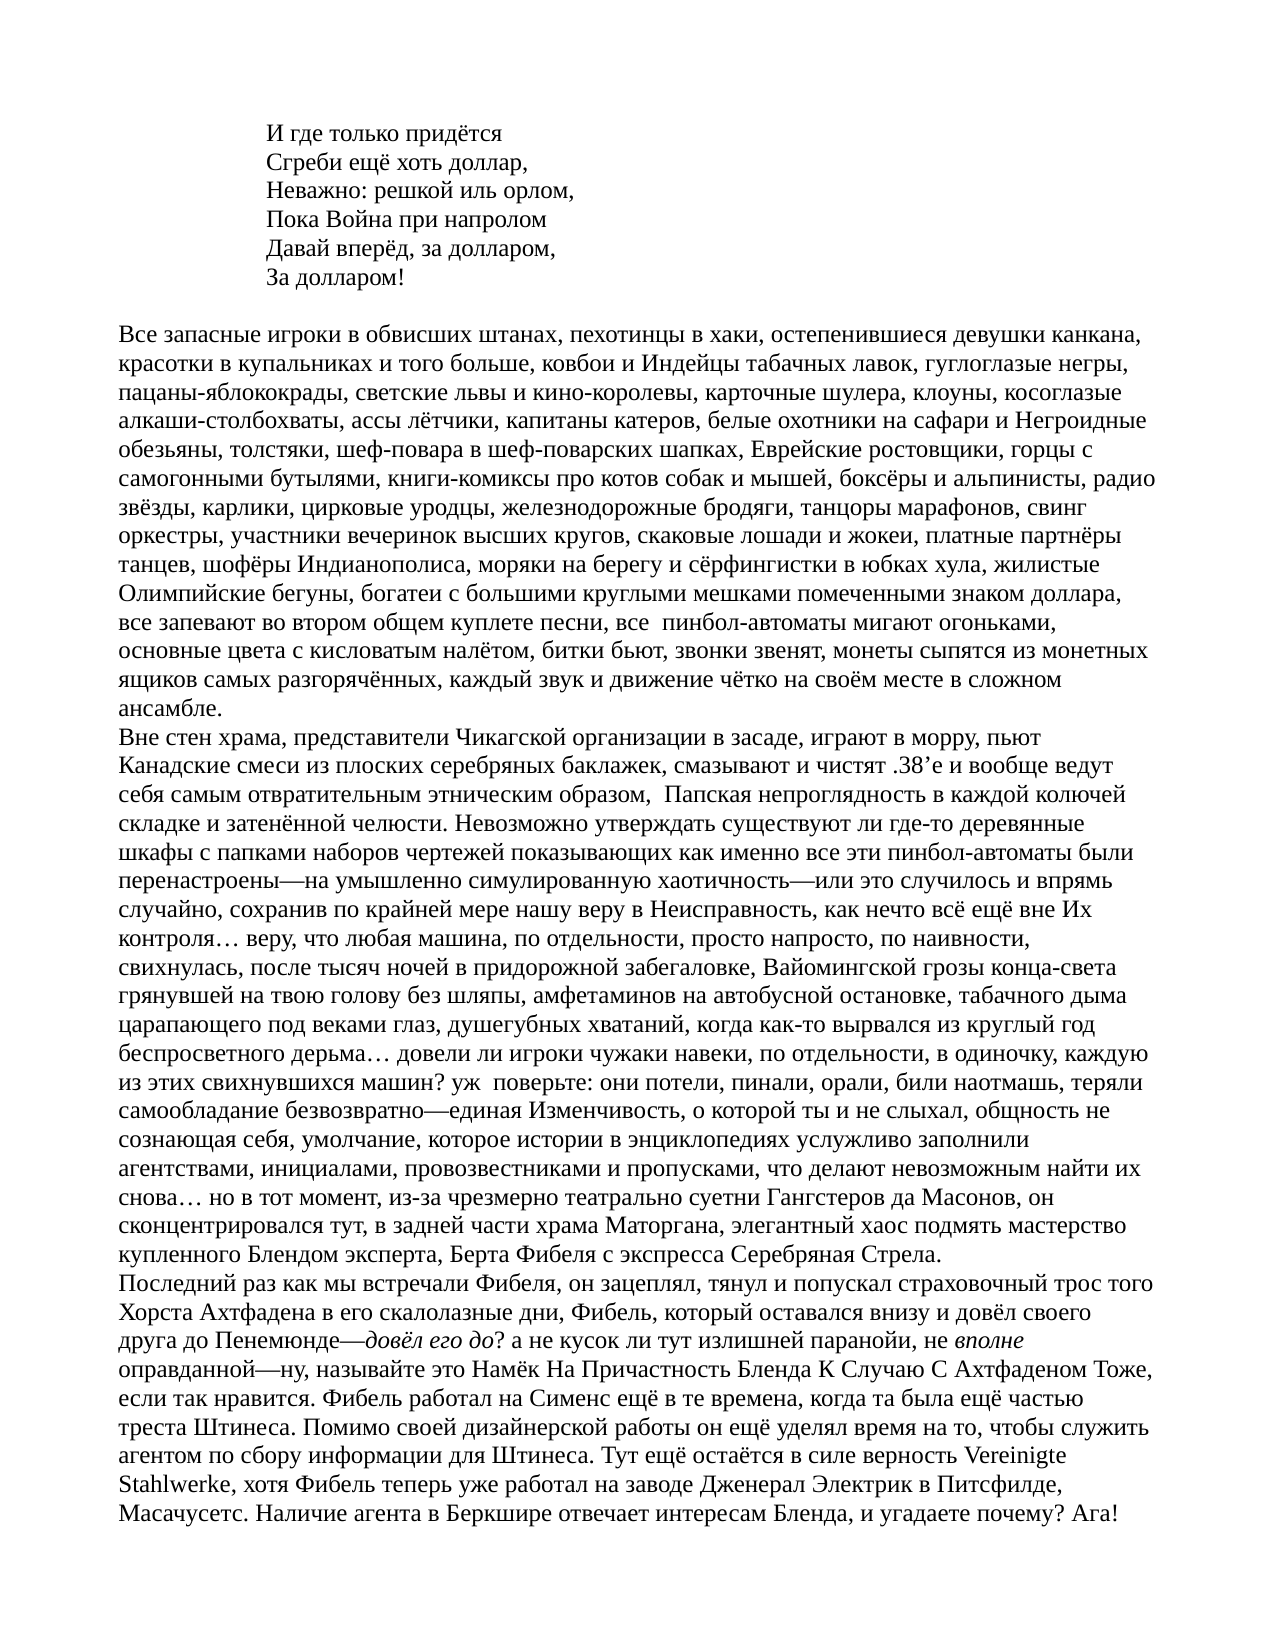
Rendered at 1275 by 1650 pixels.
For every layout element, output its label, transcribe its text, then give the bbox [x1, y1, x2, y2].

text И где только придётся [266, 118, 1157, 147]
text Сгреби ещё хоть доллар, [266, 147, 1157, 176]
text Пока Война при напролом [266, 204, 1157, 233]
text Последний раз как мы встречали Фибеля, он зацеплял, тянул и попускал страховочный трос того Хорста Ахтфадена в его скалолазные дни, Фибель, который оставался внизу и довёл своего друга до Пенемюнде—довёл его до? а не кусок ли тут излишней паранойи, не вполне оправданной—ну, называйте это Намёк На Причастность Бленда К Случаю С Ахтфаденом Тоже, если так нравится. Фибель работал на Сименс ещё в те времена, когда та была ещё частью треста Штинеса. Помимо своей дизайнерской работы он ещё уделял время на то, чтобы служить агентом по сбору информации для Штинеса. Тут ещё остаётся в силе верность Vereinigte Stahlwerke, хотя Фибель теперь уже работал на заводе Дженерал Электрик в Питсфилде, Масачусетс. Наличие агента в Беркшире отвечает интересам Бленда, и угадаете почему? Ага! [118, 1268, 1157, 1527]
text Давай вперёд, за долларом, [266, 233, 1157, 262]
text Все запасные игроки в обвисших штанах, пехотинцы в хаки, остепенившиеся девушки канкана, красотки в купальниках и того больше, ковбои и Индейцы табачных лавок, гуглоглазые негры, пацаны-яблококрады, светские львы и кино-королевы, карточные шулера, клоуны, косоглазые алкаши-столбохваты, ассы лётчики, капитаны катеров, белые охотники на сафари и Негроидные обезьяны, толстяки, шеф-повара в шеф-поварских шапках, Еврейские ростовщики, горцы с самогонными бутылями, книги-комиксы про котов собак и мышей, боксёры и альпинисты, радио звёзды, карлики, цирковые уродцы, железнодорожные бродяги, танцоры марафонов, свинг оркестры, участники вечеринок высших кругов, скаковые лошади и жокеи, платные партнёры танцев, шофёры Индианополиса, моряки на берегу и сёрфингистки в юбках хула, жилистые Олимпийские бегуны, богатеи с большими круглыми мешками помеченными знаком доллара, все запевают во втором общем куплете песни, все пинбол-автоматы мигают огоньками, основные цвета с кисловатым налётом, битки бьют, звонки звенят, монеты сыпятся из монетных ящиков самых разгорячённых, каждый звук и движение чётко на своём месте в сложном ансамбле. [118, 319, 1157, 722]
text Вне стен храма, представители Чикагской организации в засаде, играют в морру, пьют Канадские смеси из плоских серебряных баклажек, смазывают и чистят .38’е и вообще ведут себя самым отвратительным этническим образом, Папская непроглядность в каждой колючей складке и затенённой челюсти. Невозможно утверждать существуют ли где-то деревянные шкафы с папками наборов чертежей показывающих как именно все эти пинбол-автоматы были перенастроены—на умышленно симулированную хаотичность—или это случилось и впрямь случайно, сохранив по крайней мере нашу веру в Неисправность, как нечто всё ещё вне Их контроля… веру, что любая машина, по отдельности, просто напросто, по наивности, свихнулась, после тысяч ночей в придорожной забегаловке, Вайомингской грозы конца-света грянувшей на твою голову без шляпы, амфетаминов на автобусной остановке, табачного дыма царапающего под веками глаз, душегубных хватаний, когда как-то вырвался из круглый год беспросветного дерьма… довели ли игроки чужаки навеки, по отдельности, в одиночку, каждую из этих свихнувшихся машин? уж поверьте: они потели, пинали, орали, били наотмашь, теряли самообладание безвозвратно—единая Изменчивость, о которой ты и не слыхал, общность не сознающая себя, умолчание, которое истории в энциклопедиях услужливо заполнили агентствами, инициалами, провозвестниками и пропусками, что делают невозможным найти их снова… но в тот момент, из-за чрезмерно театрально суетни Гангстеров да Масонов, он сконцентрировался тут, в задней части храма Маторгана, элегантный хаос подмять мастерство купленного Блендом эксперта, Берта Фибеля с экспресса Серебряная Стрела. [118, 722, 1157, 1268]
text За долларом! [266, 262, 1157, 291]
text Неважно: решкой иль орлом, [266, 176, 1157, 204]
